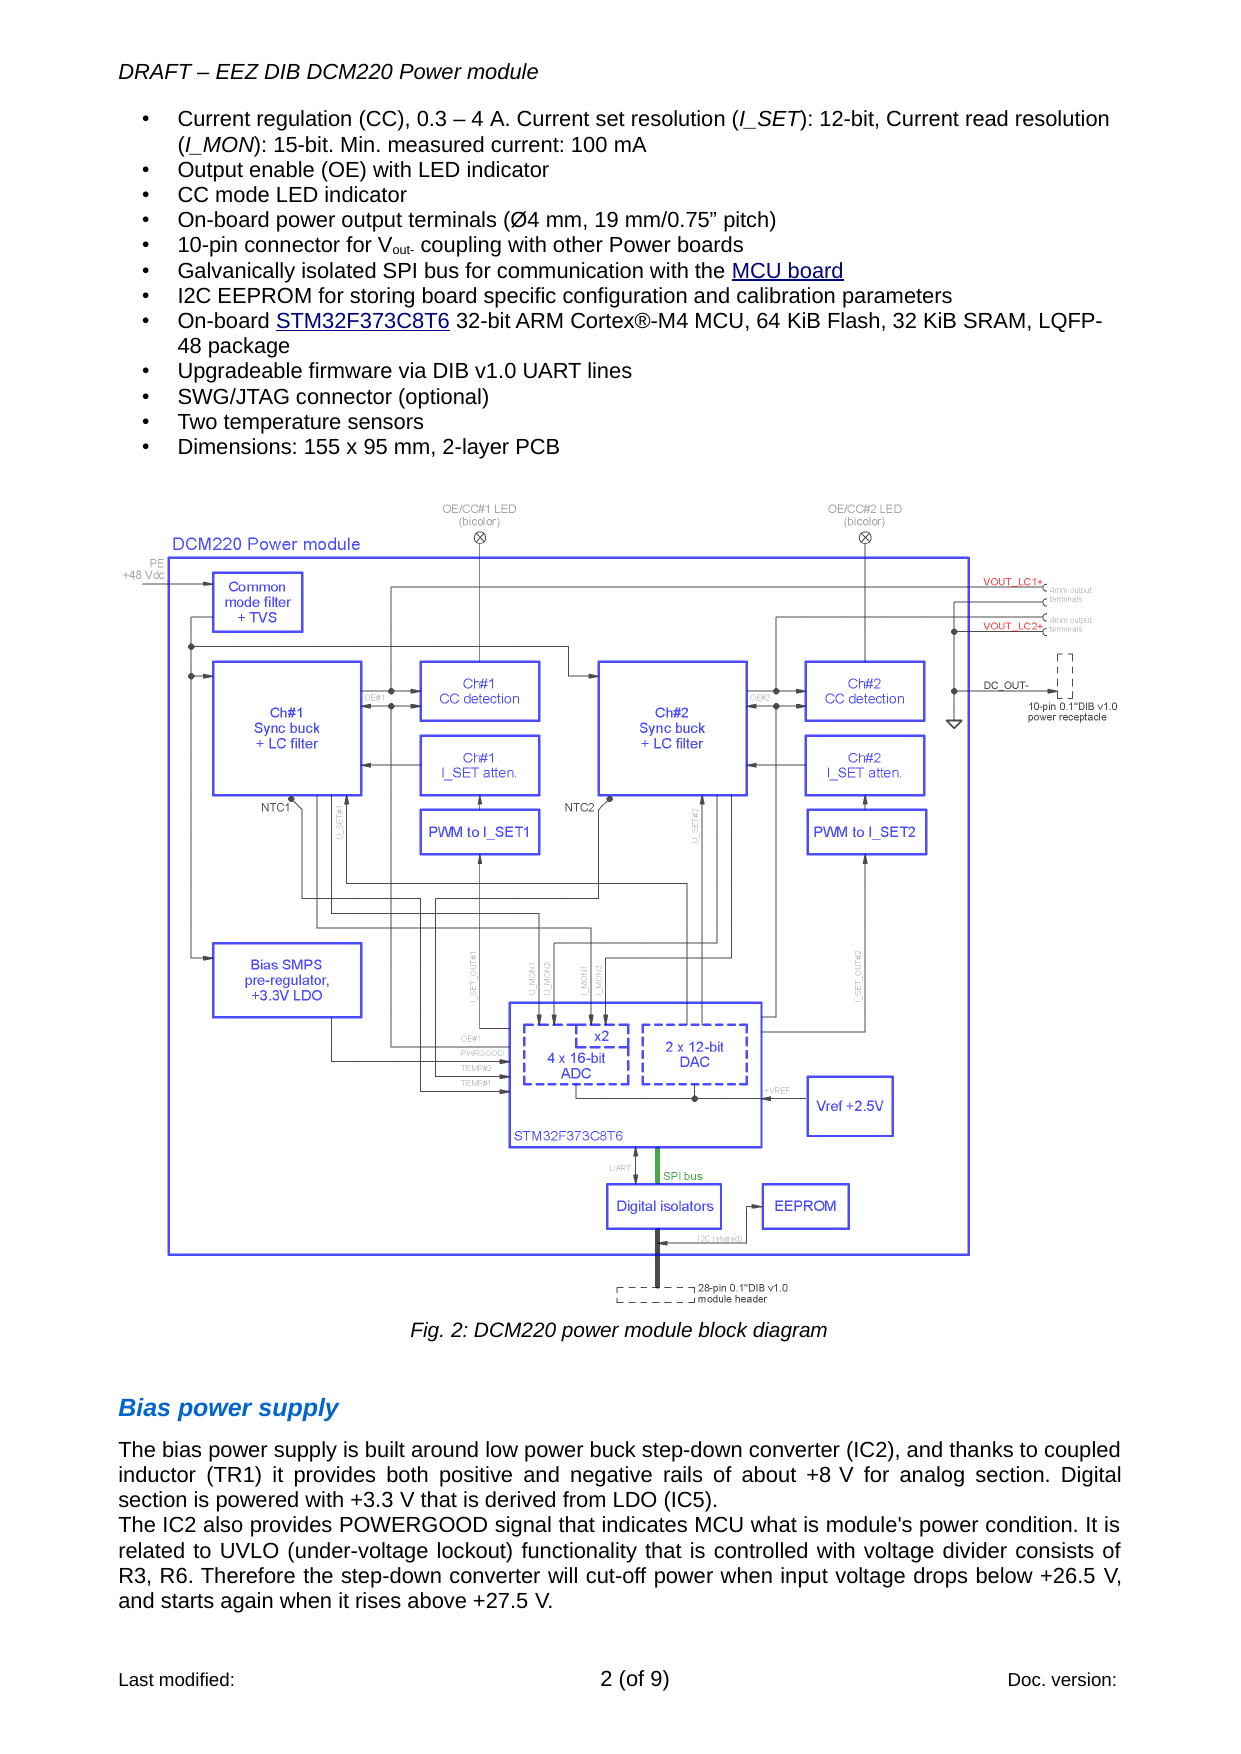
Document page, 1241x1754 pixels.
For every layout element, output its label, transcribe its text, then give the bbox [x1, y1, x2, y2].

list Output enable (OE) with LED indicator [142, 157, 1110, 182]
list On-board STM32F373C8T6 32-bit ARM Cortex®-M4 MCU, 64 KiB Flash, 32 KiB SRAM, LQFP-48 package [142, 308, 1110, 358]
picture [118, 502, 1123, 1306]
list Upgradeable firmware via DIB v1.0 UART lines [142, 358, 1110, 383]
text Fig. 2: DCM220 power module block diagram [118, 1306, 1122, 1341]
text The bias power supply is built around low power buck step-down converter (IC2), and thanks to coupled inductor (TR1) it provides both positive and negative rails of about +8 V for analog section. Digital section is powered with +3.3 V that is derived from LDO (IC5). [118, 1437, 1122, 1512]
list I2C EEPROM for storing board specific configuration and calibration parameters [142, 283, 1110, 308]
text The IC2 also provides POWERGOOD signal that indicates MCU what is module's power condition. It is related to UVLO (under-voltage lockout) functionality that is controlled with voltage divider consists of R3, R6. Therefore the step-down converter will cut-off power when input voltage drops below +26.5 V, and starts again when it rises above +27.5 V. [118, 1512, 1122, 1613]
list Galvanically isolated SPI bus for communication with the MCU board [142, 257, 1110, 283]
list 10-pin connector for Vout- coupling with other Power boards [142, 232, 1110, 257]
list Two temperature sensors [142, 409, 1110, 434]
subtitle Bias power supply [118, 1393, 1122, 1422]
list On-board power output terminals (Ø4 mm, 19 mm/0.75” pitch) [142, 207, 1110, 232]
list Dimensions: 155 x 95 mm, 2-layer PCB [142, 434, 1110, 459]
list SWG/JTAG connector (optional) [142, 383, 1110, 409]
list CC mode LED indicator [142, 182, 1110, 207]
list Current regulation (CC), 0.3 – 4 A. Current set resolution (I_SET): 12-bit, Current read resolution (I_MON): 15-bit. Min. measured current: 100 mA [142, 106, 1110, 157]
